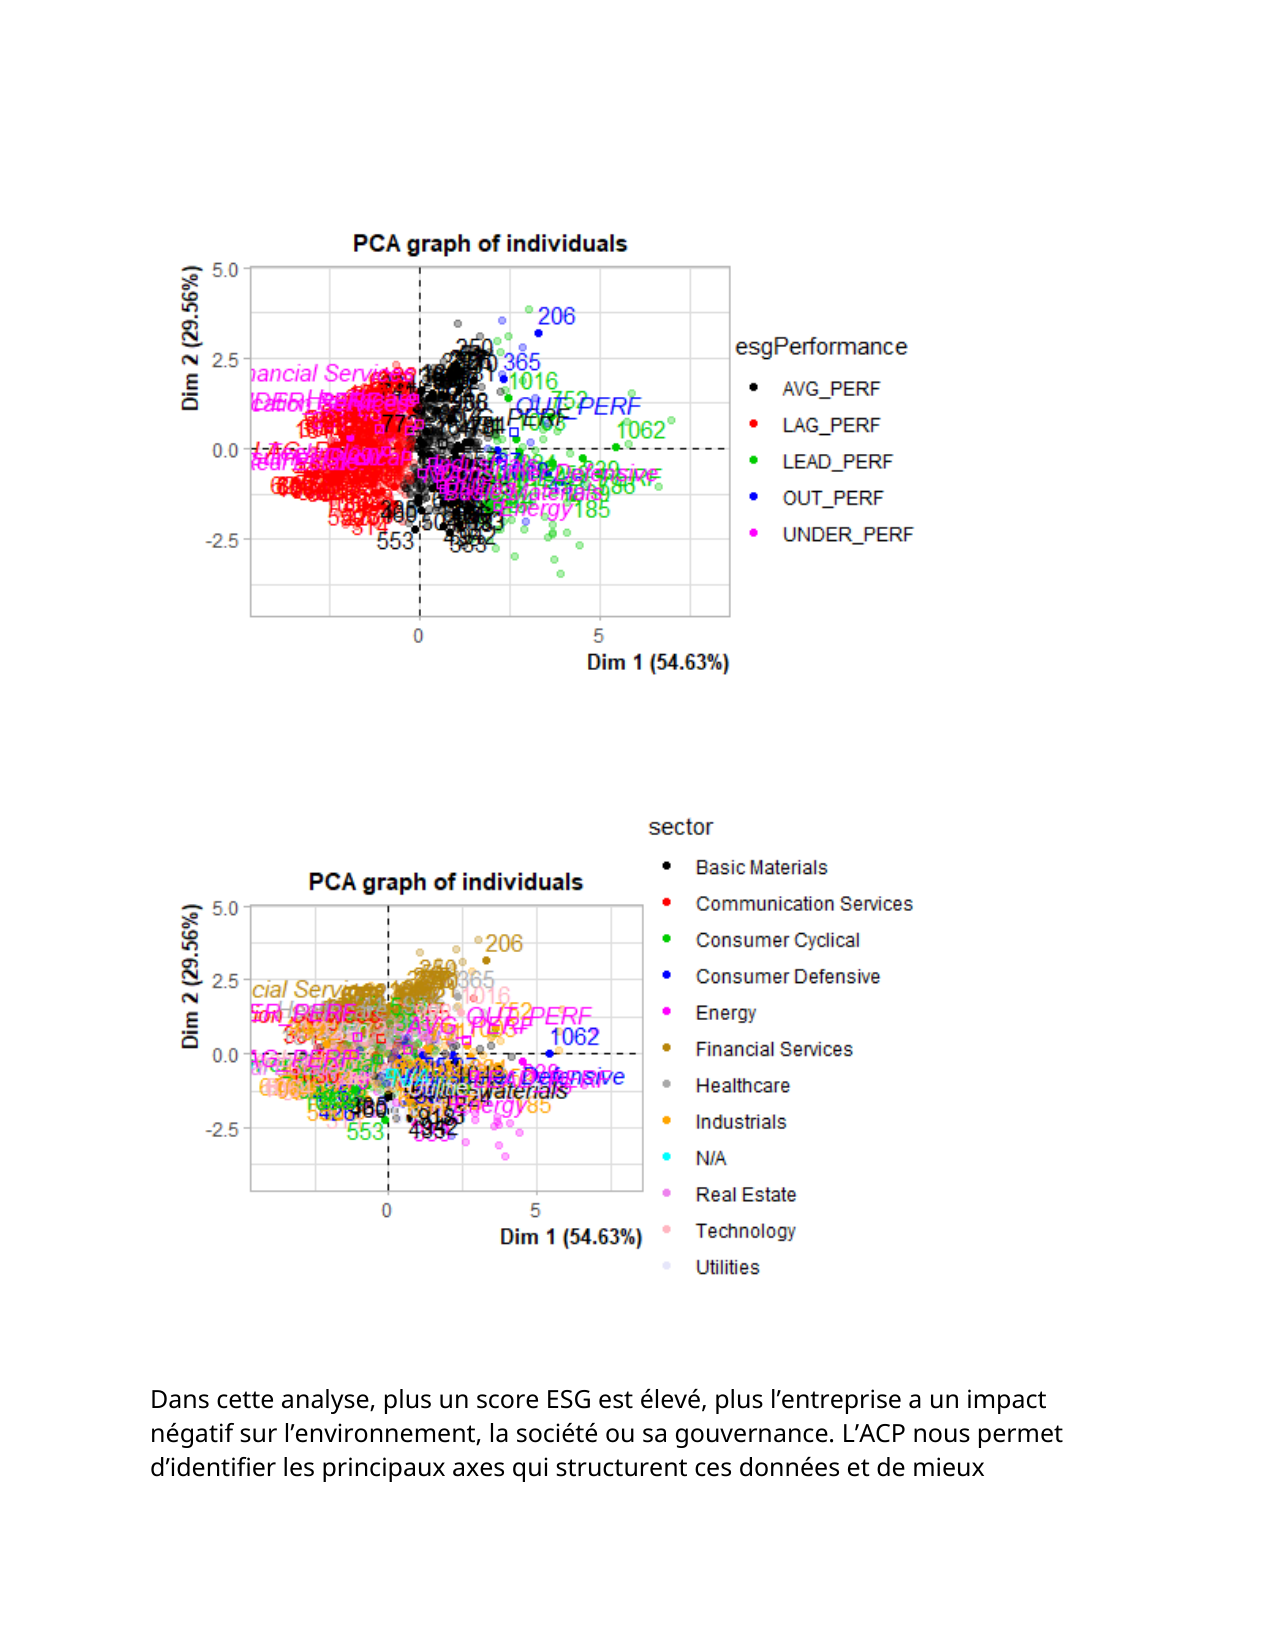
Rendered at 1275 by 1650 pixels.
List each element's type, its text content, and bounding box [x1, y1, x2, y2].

text Dans cette analyse, plus un score ESG est élevé, plus l’entreprise a un impact négatif sur l’environnement, la société ou sa gouvernance. L’ACP nous permet d’identifier les principaux axes qui structurent ces données et de mieux [150, 1381, 1125, 1484]
picture [168, 150, 927, 1363]
